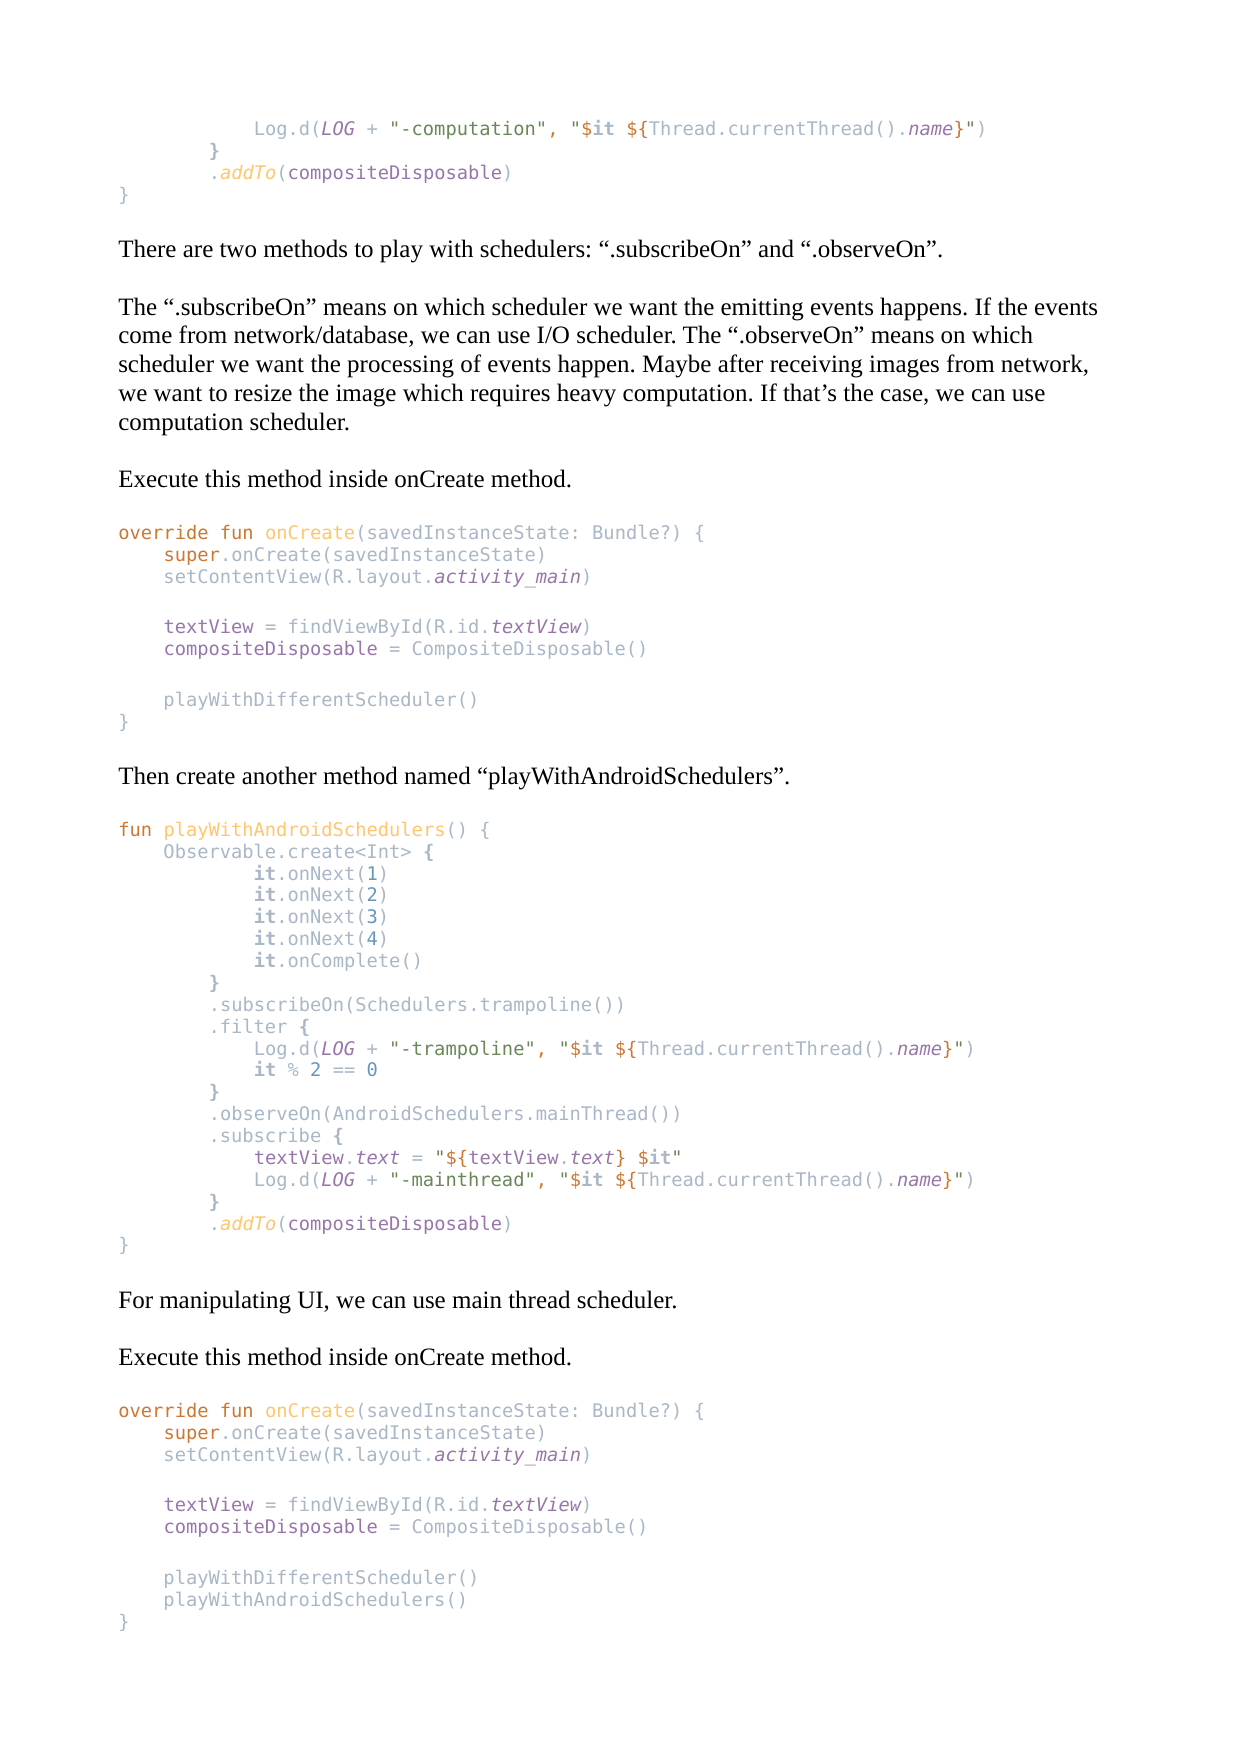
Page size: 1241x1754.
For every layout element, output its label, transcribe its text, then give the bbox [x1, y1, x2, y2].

text For manipulating UI, we can use main thread scheduler. [118, 1285, 1122, 1314]
text There are two methods to play with schedulers: “.subscribeOn” and “.observeOn”. [118, 234, 1122, 263]
text Then create another method named “playWithAndroidSchedulers”. [118, 761, 1122, 790]
text Execute this method inside onCreate method. [118, 1342, 1122, 1371]
text Log.d(LOG + "-computation", "$it ${Thread.currentThread().name}") } .addTo(compositeDisposable) } [118, 118, 1122, 206]
text Execute this method inside onCreate method. [118, 464, 1122, 493]
text override fun onCreate(savedInstanceState: Bundle?) { super.onCreate(savedInstanceState) setContentView(R.layout.activity_main) textView = findViewById(R.id.textView) compositeDisposable = CompositeDisposable() playWithDifferentScheduler() } [118, 522, 1122, 732]
text The “.subscribeOn” means on which scheduler we want the emitting events happens. If the events come from network/database, we can use I/O scheduler. The “.observeOn” means on which scheduler we want the processing of events happen. Maybe after receiving images from network, we want to resize the image which requires heavy computation. If that’s the case, we can use computation scheduler. [118, 292, 1122, 436]
text fun playWithAndroidSchedulers() { Observable.create<Int> { it.onNext(1) it.onNext(2) it.onNext(3) it.onNext(4) it.onComplete() } .subscribeOn(Schedulers.trampoline()) .filter { Log.d(LOG + "-trampoline", "$it ${Thread.currentThread().name}") it % 2 == 0 } .observeOn(AndroidSchedulers.mainThread()) .subscribe { textView.text = "${textView.text} $it" Log.d(LOG + "-mainthread", "$it ${Thread.currentThread().name}") } .addTo(compositeDisposable) } [118, 819, 1122, 1256]
text override fun onCreate(savedInstanceState: Bundle?) { super.onCreate(savedInstanceState) setContentView(R.layout.activity_main) textView = findViewById(R.id.textView) compositeDisposable = CompositeDisposable() playWithDifferentScheduler() playWithAndroidSchedulers() } [118, 1400, 1122, 1632]
